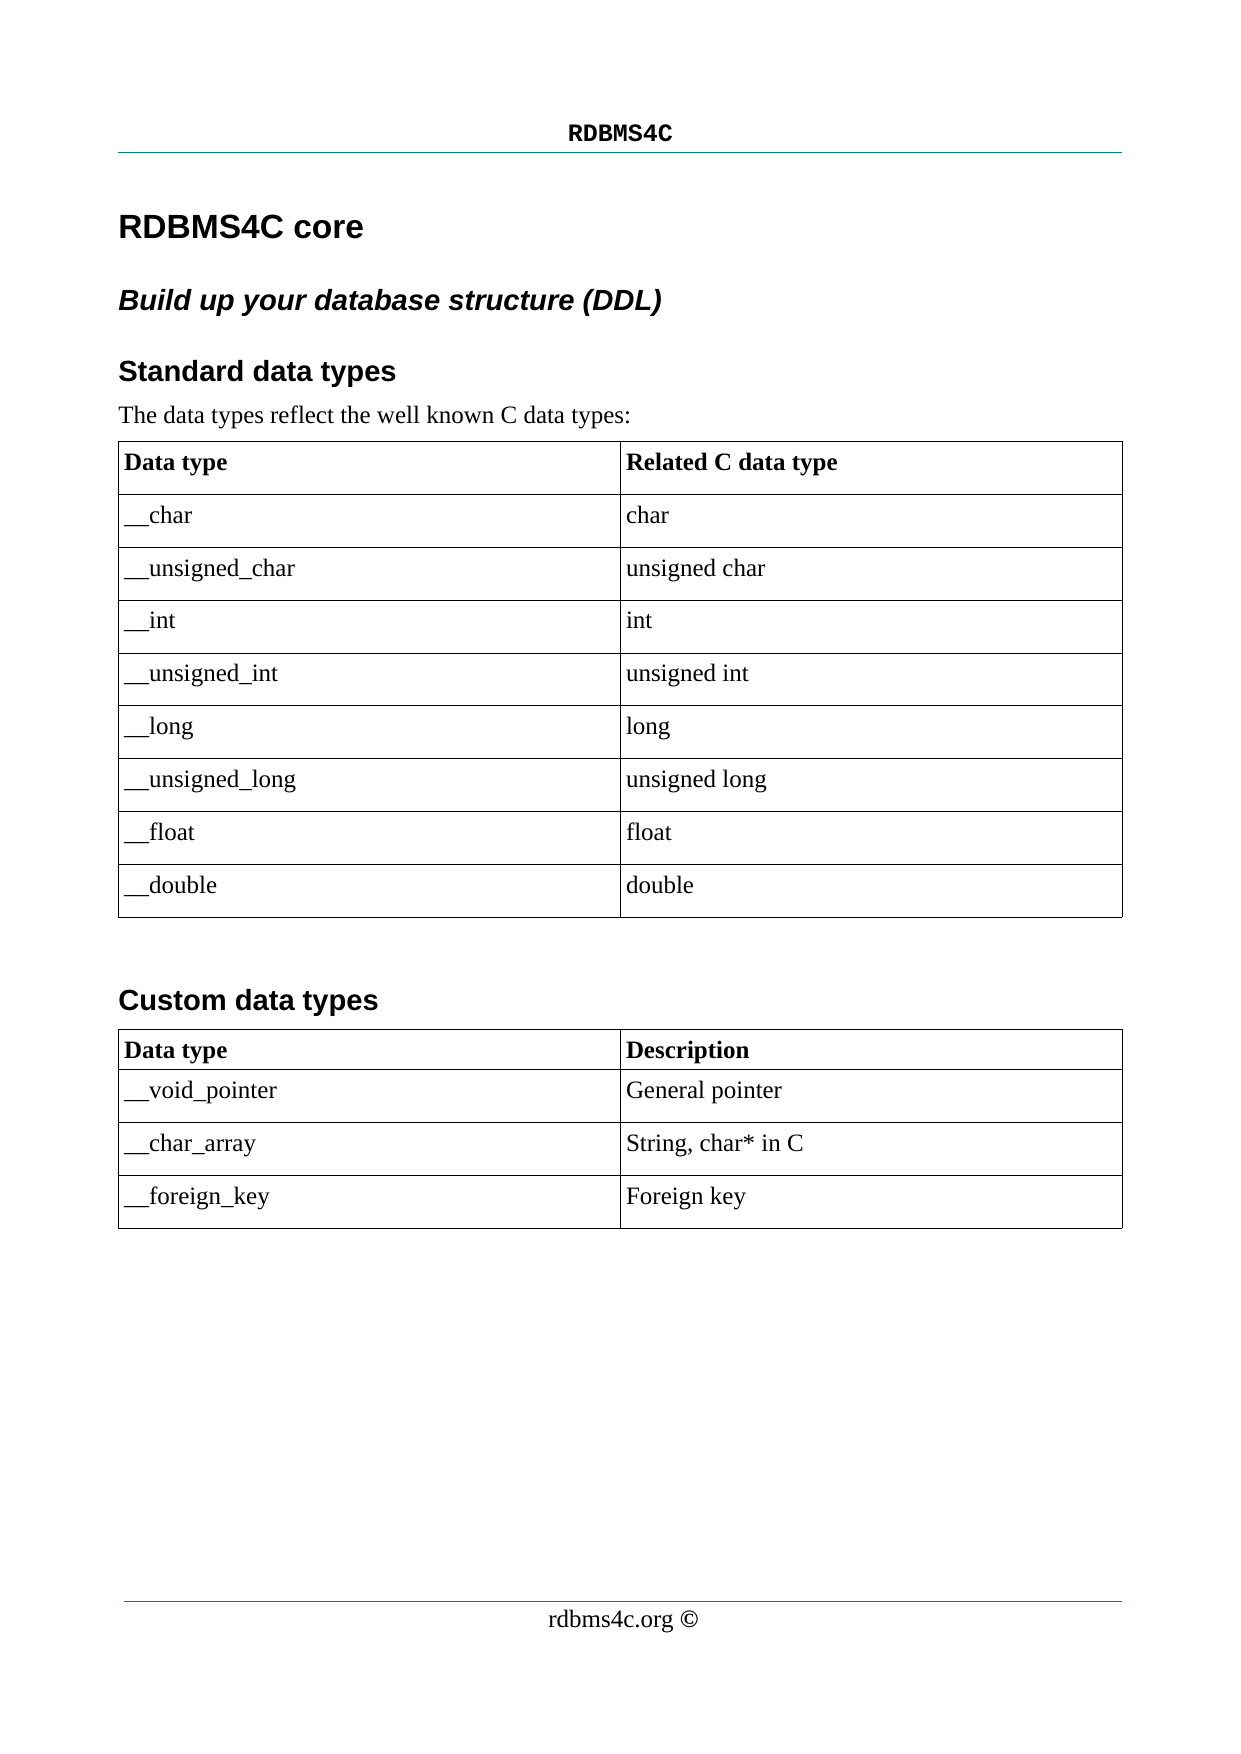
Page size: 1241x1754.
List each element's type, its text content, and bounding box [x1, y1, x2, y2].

table_cell char [621, 495, 1122, 547]
subtitle Standard data types [118, 354, 1122, 388]
table_cell __unsigned_char [119, 548, 620, 600]
table_cell __char [119, 495, 620, 547]
table_cell __int [119, 601, 620, 653]
table_cell String, char* in C [621, 1123, 1122, 1175]
subtitle Custom data types [118, 983, 1122, 1017]
table_cell __unsigned_int [119, 654, 620, 705]
table_cell __foreign_key [119, 1176, 620, 1228]
table_cell unsigned long [621, 759, 1122, 811]
table_cell unsigned char [621, 548, 1122, 600]
table_cell float [621, 812, 1122, 864]
table_cell General pointer [621, 1070, 1122, 1122]
table_cell int [621, 601, 1122, 653]
table_cell Foreign key [621, 1176, 1122, 1228]
table_cell long [621, 706, 1122, 758]
table_cell __void_pointer [119, 1070, 620, 1122]
table_cell unsigned int [621, 654, 1122, 705]
table_header Data type [119, 442, 620, 494]
table_header Related C data type [621, 442, 1122, 494]
subtitle RDBMS4C core [118, 207, 1122, 246]
table_header Data type [119, 1030, 620, 1069]
table_header Description [621, 1030, 1122, 1069]
table_cell __float [119, 812, 620, 864]
table_cell __unsigned_long [119, 759, 620, 811]
table_cell double [621, 865, 1122, 917]
text The data types reflect the well known C data types: [118, 400, 1122, 429]
subtitle Build up your database structure (DDL) [118, 283, 1122, 317]
table_cell __double [119, 865, 620, 917]
table_cell __long [119, 706, 620, 758]
table_cell __char_array [119, 1123, 620, 1175]
